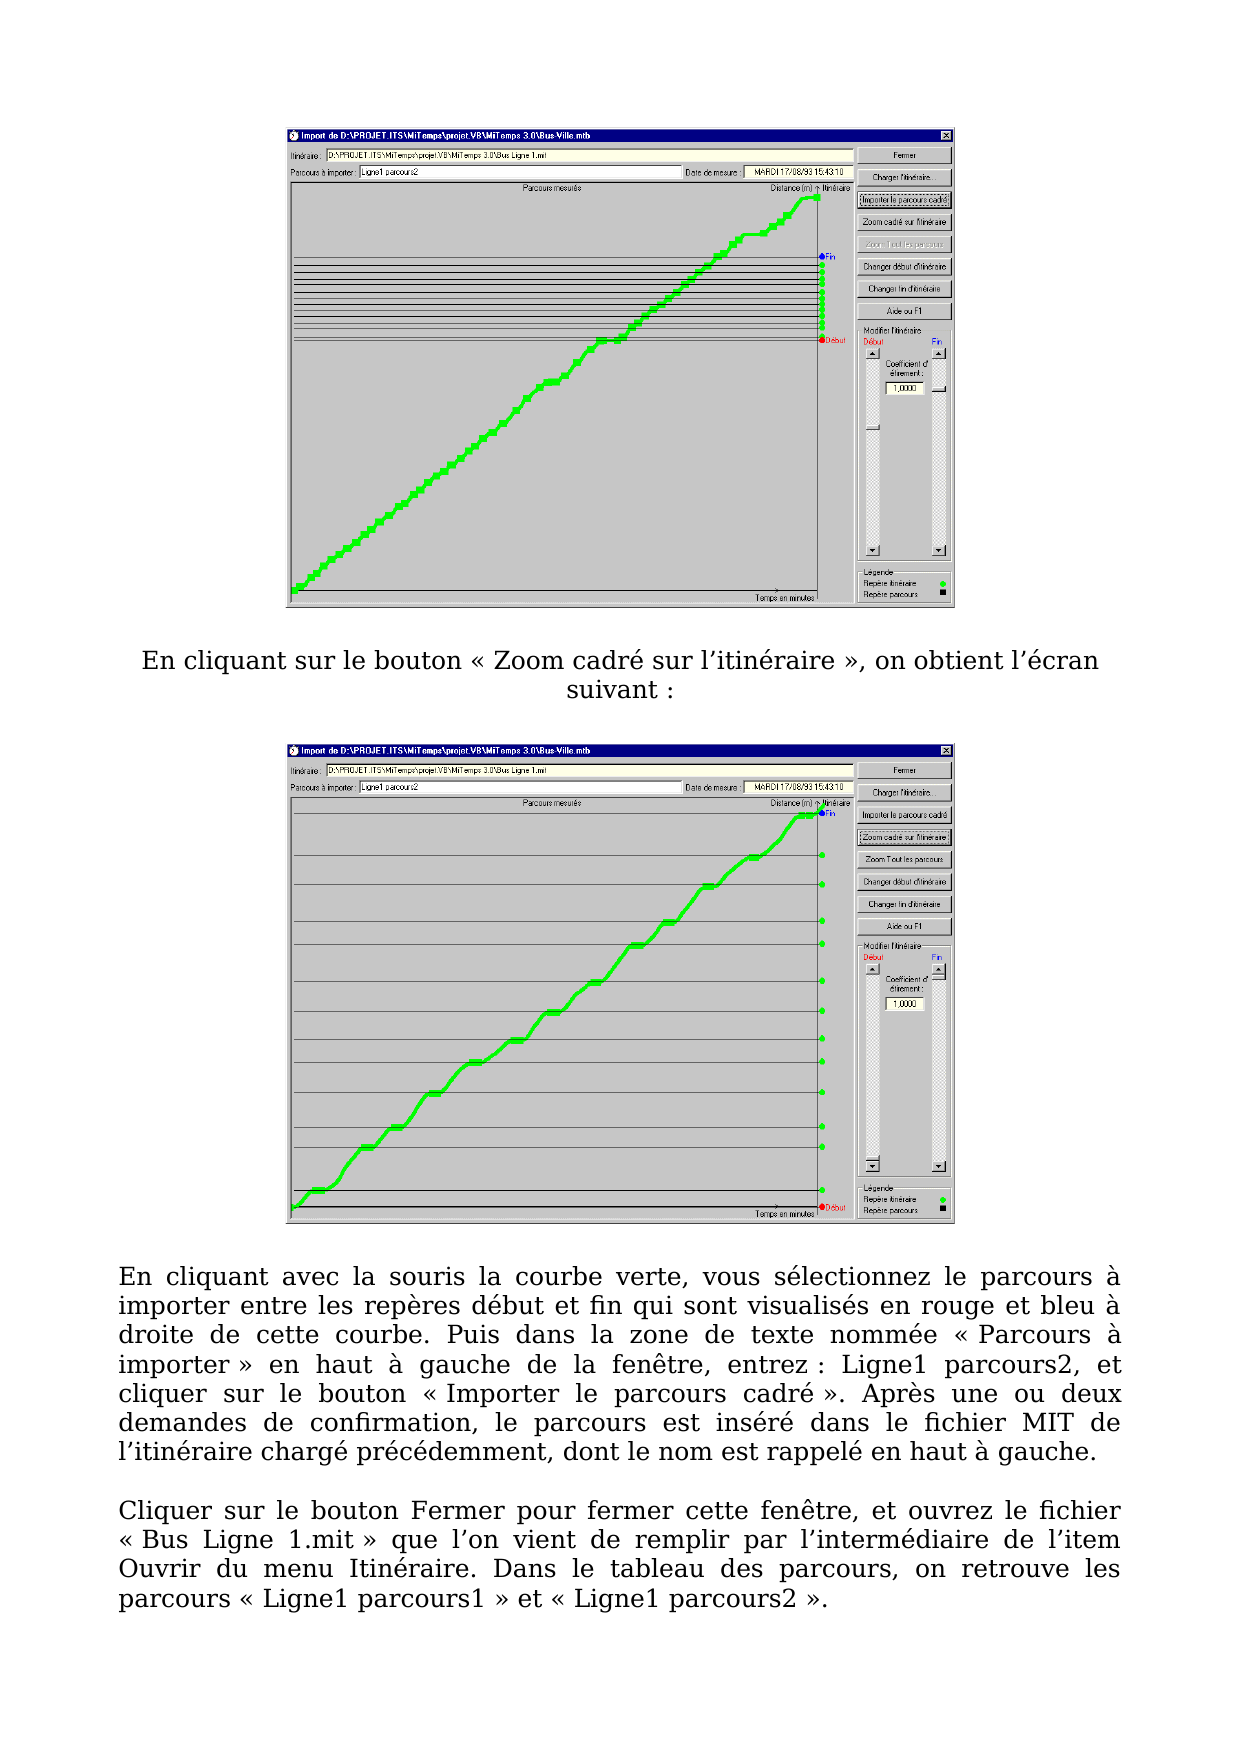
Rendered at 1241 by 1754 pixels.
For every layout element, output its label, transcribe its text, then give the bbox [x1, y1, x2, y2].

picture [285, 127, 955, 608]
text En cliquant sur le bouton « Zoom cadré sur l’itinéraire », on obtient l’écran suivant : [118, 646, 1122, 705]
picture [285, 743, 955, 1224]
text En cliquant avec la souris la courbe verte, vous sélectionnez le parcours à importer entre les repères début et fin qui sont visualisés en rouge et bleu à droite de cette courbe. Puis dans la zone de texte nommée « Parcours à importer » en haut à gauche de la fenêtre, entrez : Ligne1 parcours2, et cliquer sur le bouton « Importer le parcours cadré ». Après une ou deux demandes de confirmation, le parcours est inséré dans le fichier MIT de l’itinéraire chargé précédemment, dont le nom est rappelé en haut à gauche. [118, 1262, 1122, 1467]
text Cliquer sur le bouton Fermer pour fermer cette fenêtre, et ouvrez le fichier « Bus Ligne 1.mit » que l’on vient de remplir par l’intermédiaire de l’item Ouvrir du menu Itinéraire. Dans le tableau des parcours, on retrouve les parcours « Ligne1 parcours1 » et « Ligne1 parcours2 ». [118, 1496, 1122, 1613]
